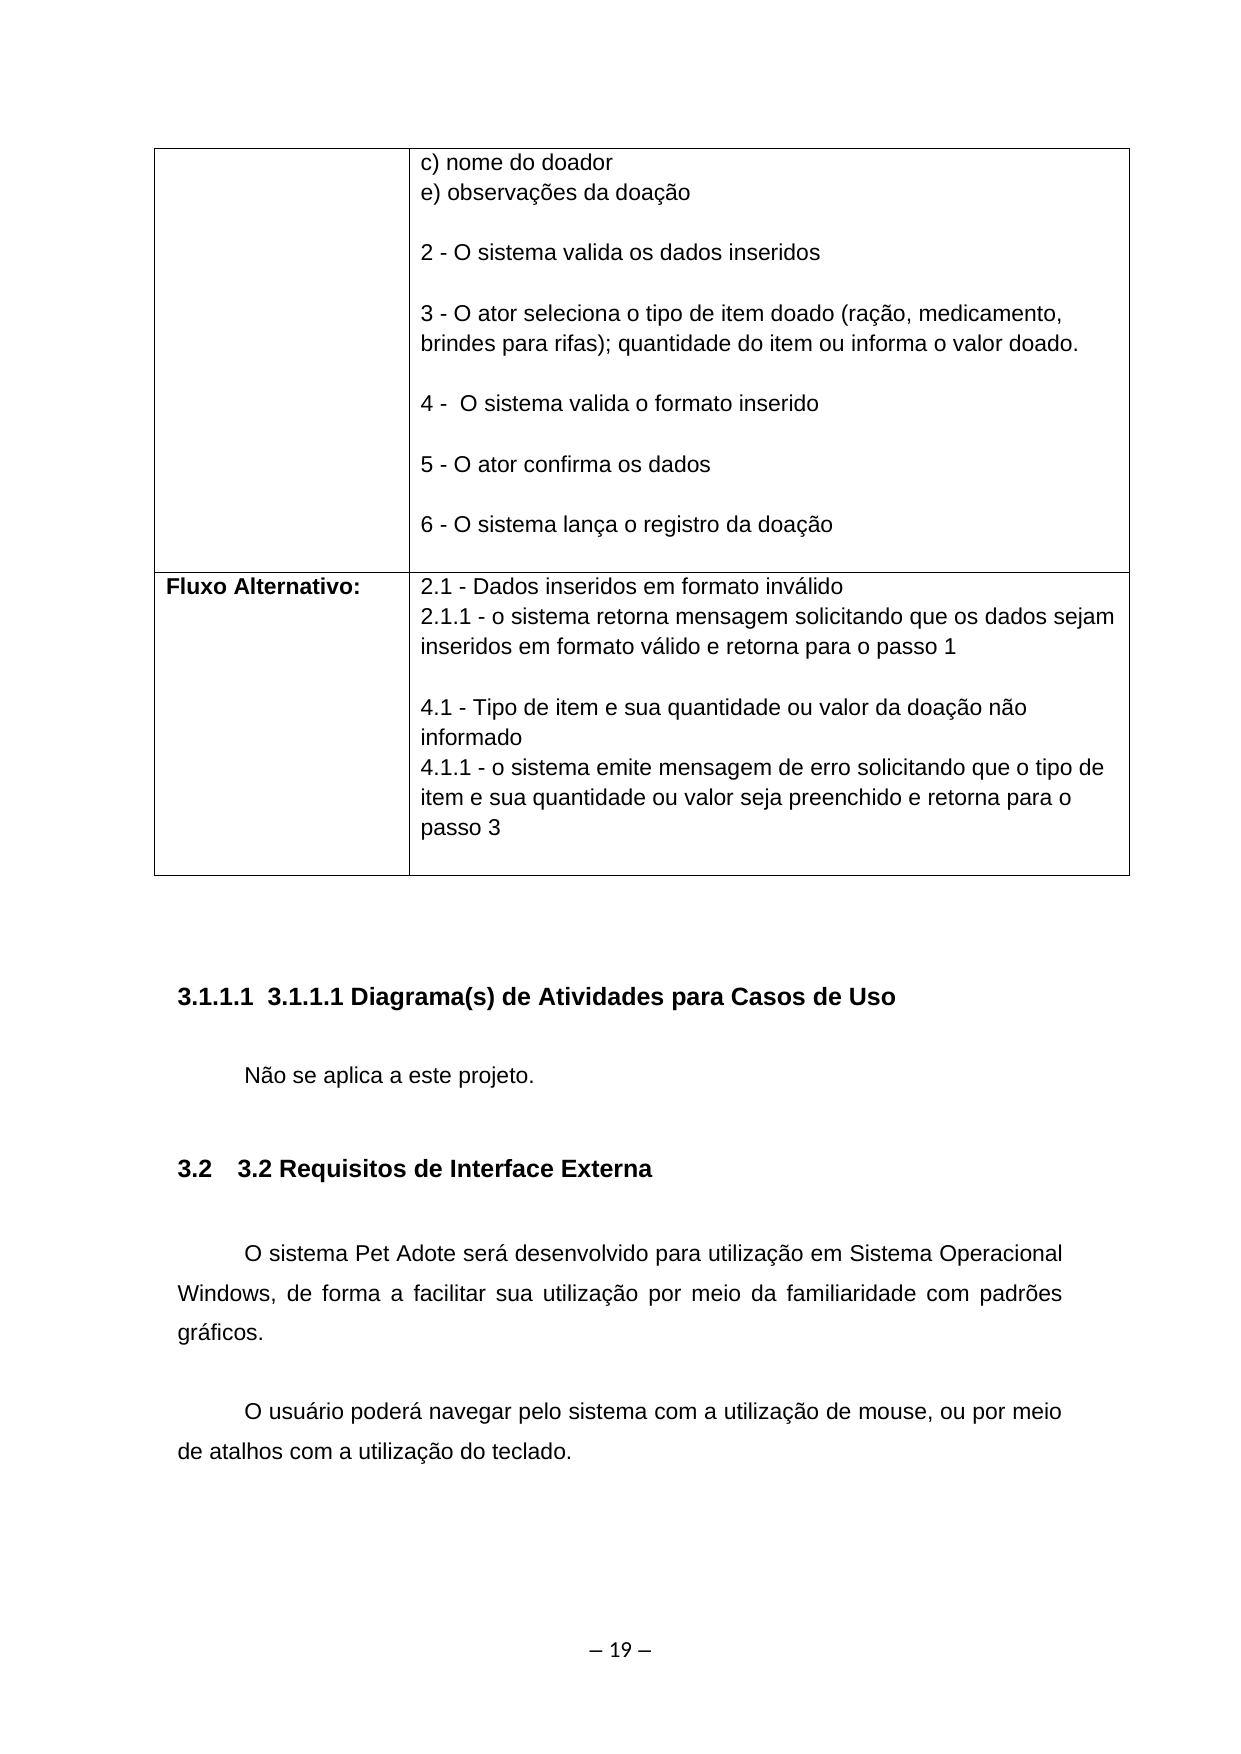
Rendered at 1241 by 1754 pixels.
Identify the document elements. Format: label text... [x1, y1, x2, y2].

table_cell [155, 149, 409, 572]
table_cell 2.1 - Dados inseridos em formato inválido 2.1.1 - o sistema retorna mensagem solicitando que os dados sejam inseridos em formato válido e retorna para o passo 1 4.1 - Tipo de item e sua quantidade ou valor da doação não informado 4.1.1 - o sistema emite mensagem de erro solicitando que o tipo de item e sua quantidade ou valor seja preenchido e retorna para o passo 3 [410, 573, 1129, 875]
text Não se aplica a este projeto. [177, 1062, 1063, 1089]
table_cell c) nome do doador e) observações da doação 2 - O sistema valida os dados inseridos 3 - O ator seleciona o tipo de item doado (ração, medicamento, brindes para rifas); quantidade do item ou informa o valor doado. 4 - O sistema valida o formato inserido 5 - O ator confirma os dados 6 - O sistema lança o registro da doação [410, 149, 1129, 572]
subtitle 3.2 Requisitos de Interface Externa [177, 1154, 1063, 1183]
text O sistema Pet Adote será desenvolvido para utilização em Sistema Operacional Windows, de forma a facilitar sua utilização por meio da familiaridade com padrões gráficos. [177, 1240, 1063, 1346]
table_cell Fluxo Alternativo: [155, 573, 409, 875]
text O usuário poderá navegar pelo sistema com a utilização de mouse, ou por meio de atalhos com a utilização do teclado. [177, 1398, 1063, 1464]
subtitle 3.1.1.1 Diagrama(s) de Atividades para Casos de Uso [177, 982, 1063, 1011]
